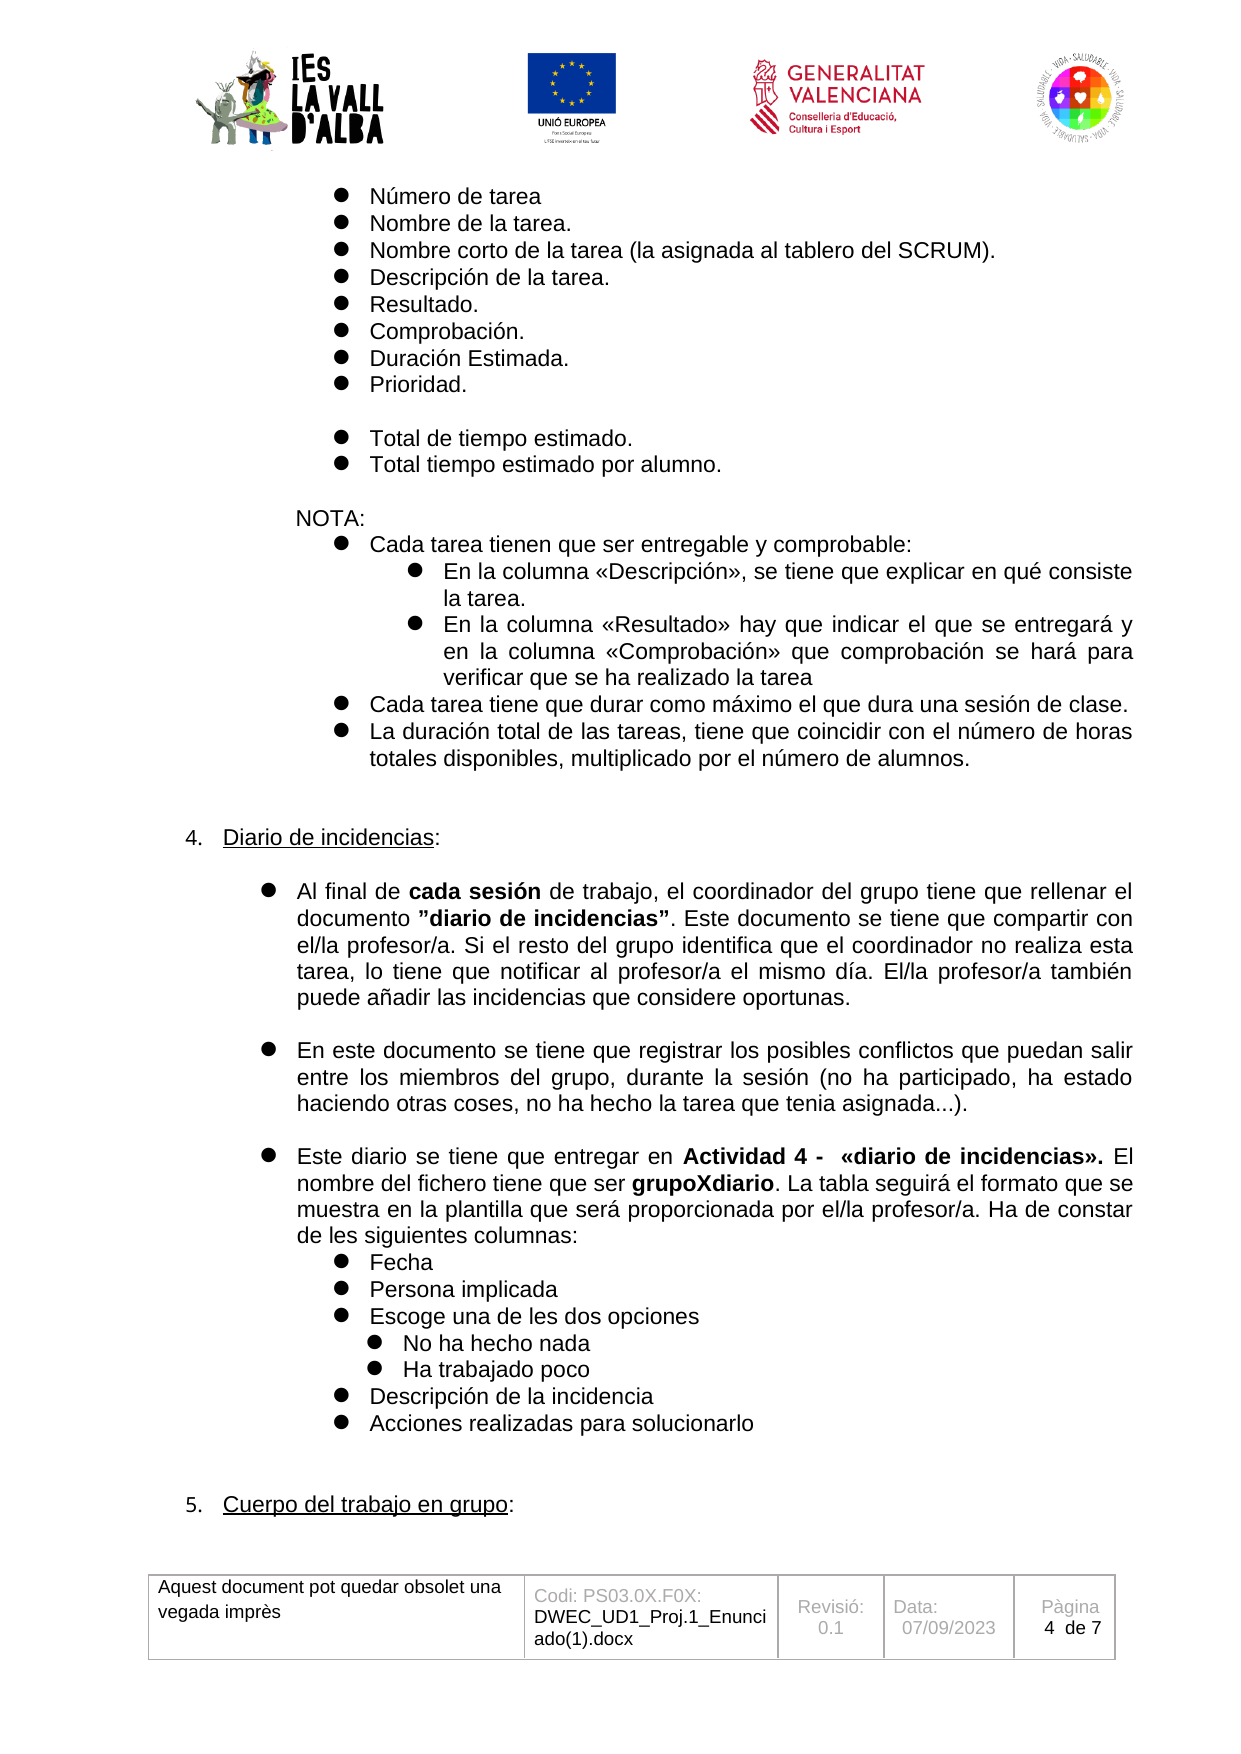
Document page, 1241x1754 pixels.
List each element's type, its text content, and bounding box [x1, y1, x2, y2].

list Cada tarea tiene que durar como máximo el que dura una sesión de clase. [332, 691, 1134, 718]
list Al final de cada sesión de trabajo, el coordinador del grupo tiene que rellenar el documento ”diario de incidencias”. Este documento se tiene que compartir con el/la profesor/a. Si el resto del grupo identifica que el coordinador no realiza esta tarea, lo tiene que notificar al profesor/a el mismo día. El/la profesor/a también puede añadir las incidencias que considere oportunas. [259, 878, 1134, 1011]
list Prioridad. [332, 371, 1134, 398]
list Cada tarea tienen que ser entregable y comprobable: [332, 531, 1134, 558]
list Duración Estimada. [332, 344, 1134, 371]
list Fecha [332, 1249, 1134, 1276]
list Nombre de la tarea. [332, 210, 1134, 237]
list Este diario se tiene que entregar en Actividad 4 - «diario de incidencias». El nombre del fichero tiene que ser grupoXdiario. La tabla seguirá el formato que se muestra en la plantilla que será proporcionada por el/la profesor/a. Ha de constar de les siguientes columnas: [259, 1143, 1134, 1249]
list Comprobación. [332, 318, 1134, 344]
list Número de tarea [332, 183, 1134, 210]
list No ha hecho nada [365, 1329, 1134, 1356]
list En este documento se tiene que registrar los posibles conflictos que puedan salir entre los miembros del grupo, durante la sesión (no ha participado, ha estado haciendo otras coses, no ha hecho la tarea que tenia asignada...). [259, 1037, 1134, 1117]
list Persona implicada [332, 1276, 1134, 1303]
list Resultado. [332, 291, 1134, 318]
list Escoge una de les dos opciones [332, 1303, 1134, 1329]
list En la columna «Resultado» hay que indicar el que se entregará y en la columna «Comprobación» que comprobación se hará para verificar que se ha realizado la tarea [406, 611, 1134, 691]
list Total tiempo estimado por alumno. [332, 451, 1134, 478]
list Cuerpo del trabajo en grupo: [185, 1490, 1134, 1518]
list Descripción de la tarea. [332, 264, 1134, 291]
list La duración total de las tareas, tiene que coincidir con el número de horas totales disponibles, multiplicado por el número de alumnos. [332, 718, 1134, 771]
list Acciones realizadas para solucionarlo [332, 1410, 1134, 1437]
picture [194, 44, 1134, 151]
list En la columna «Descripción», se tiene que explicar en qué consiste la tarea. [406, 558, 1134, 611]
list Diario de incidencias: [185, 823, 1134, 852]
list Nombre corto de la tarea (la asignada al tablero del SCRUM). [332, 237, 1134, 264]
list Descripción de la incidencia [332, 1383, 1134, 1410]
list Total de tiempo estimado. [332, 424, 1134, 451]
text NOTA: [258, 505, 1134, 531]
list Ha trabajado poco [365, 1356, 1134, 1383]
